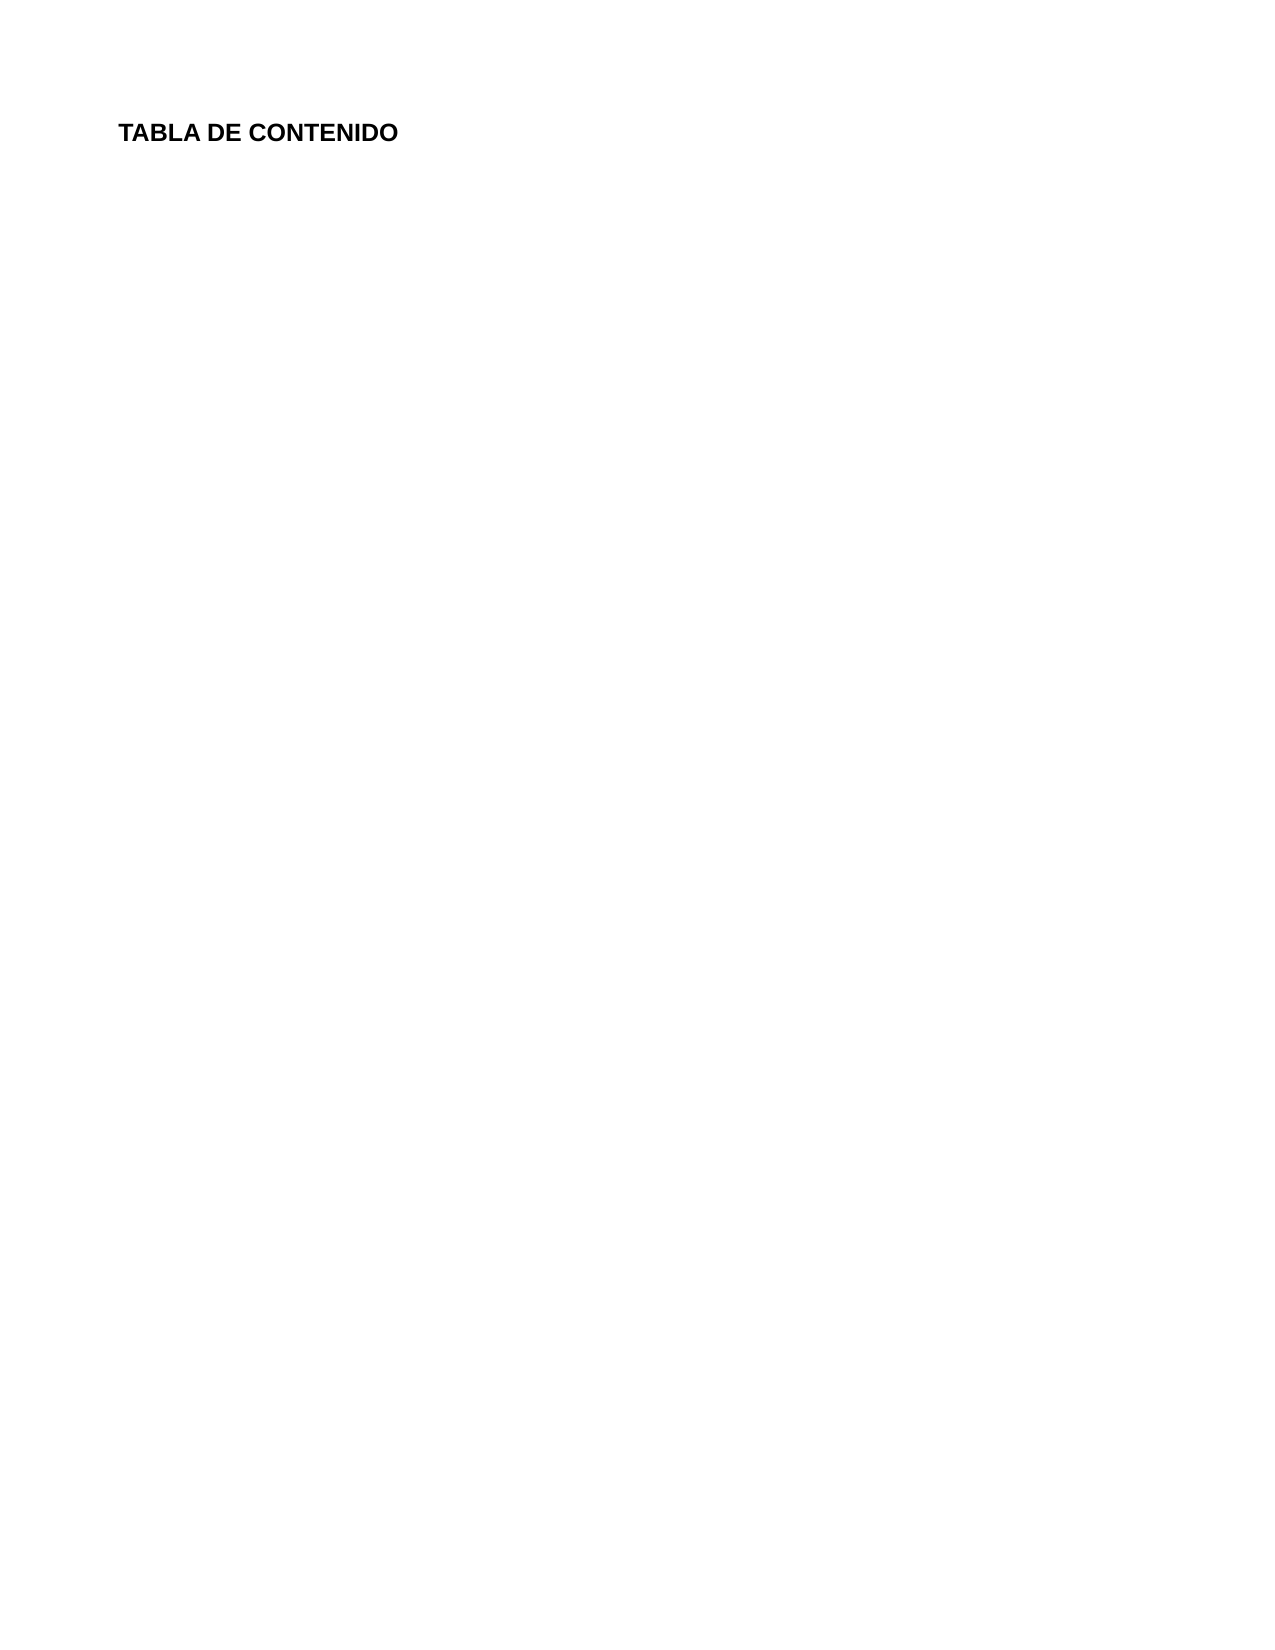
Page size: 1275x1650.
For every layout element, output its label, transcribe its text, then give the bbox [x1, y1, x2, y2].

text TABLA DE CONTENIDO [118, 118, 1108, 147]
